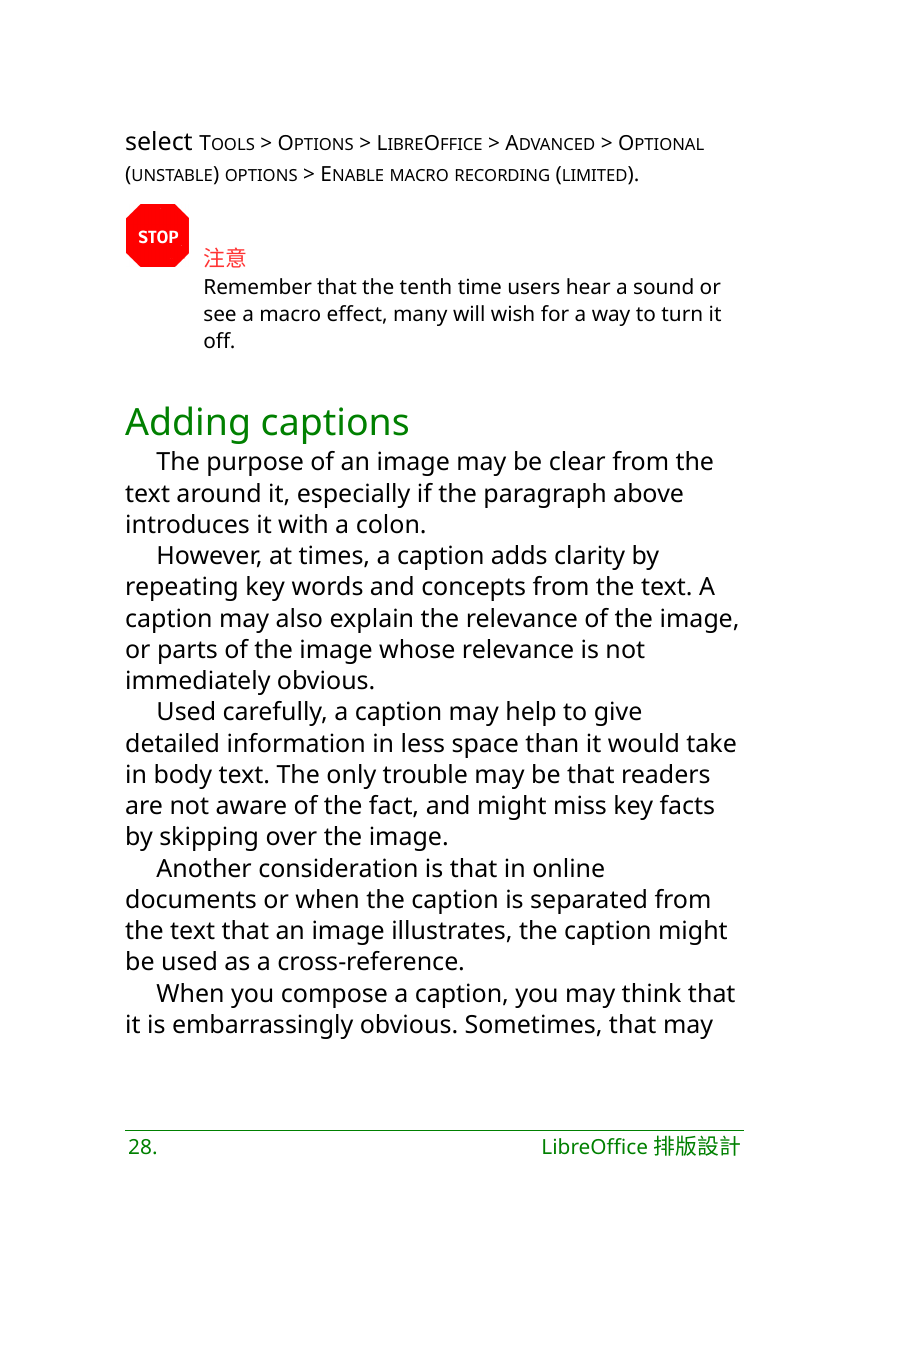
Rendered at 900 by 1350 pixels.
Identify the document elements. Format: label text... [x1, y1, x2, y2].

text Used carefully, a caption may help to give detailed information in less space than it would take in body text. The only trouble may be that readers are not aware of the fact, and might miss key facts by skipping over the image. [125, 696, 744, 852]
text Remember that the tenth time users hear a sound or see a macro effect, many will wish for a way to turn it off. [203, 273, 744, 354]
text Another consideration is that in online documents or when the caption is separated from the text that an image illustrates, the caption might be used as a cross-reference. [125, 852, 744, 977]
text When you compose a caption, you may think that it is embarrassingly obvious. Sometimes, that may [125, 977, 744, 1039]
subtitle Adding captions [125, 395, 744, 446]
text However, at times, a caption adds clarity by repeating key words and concepts from the text. A caption may also explain the relevance of the image, or parts of the image whose relevance is not immediately obvious. [125, 539, 744, 696]
text The purpose of an image may be clear from the text around it, especially if the paragraph above introduces it with a colon. [125, 446, 744, 539]
picture [126, 204, 189, 267]
list 注意 [125, 203, 744, 273]
text select Tools > Options > LibreOffice > Advanced > Optional (unstable) options > Enable macro recording (limited). [125, 125, 744, 187]
